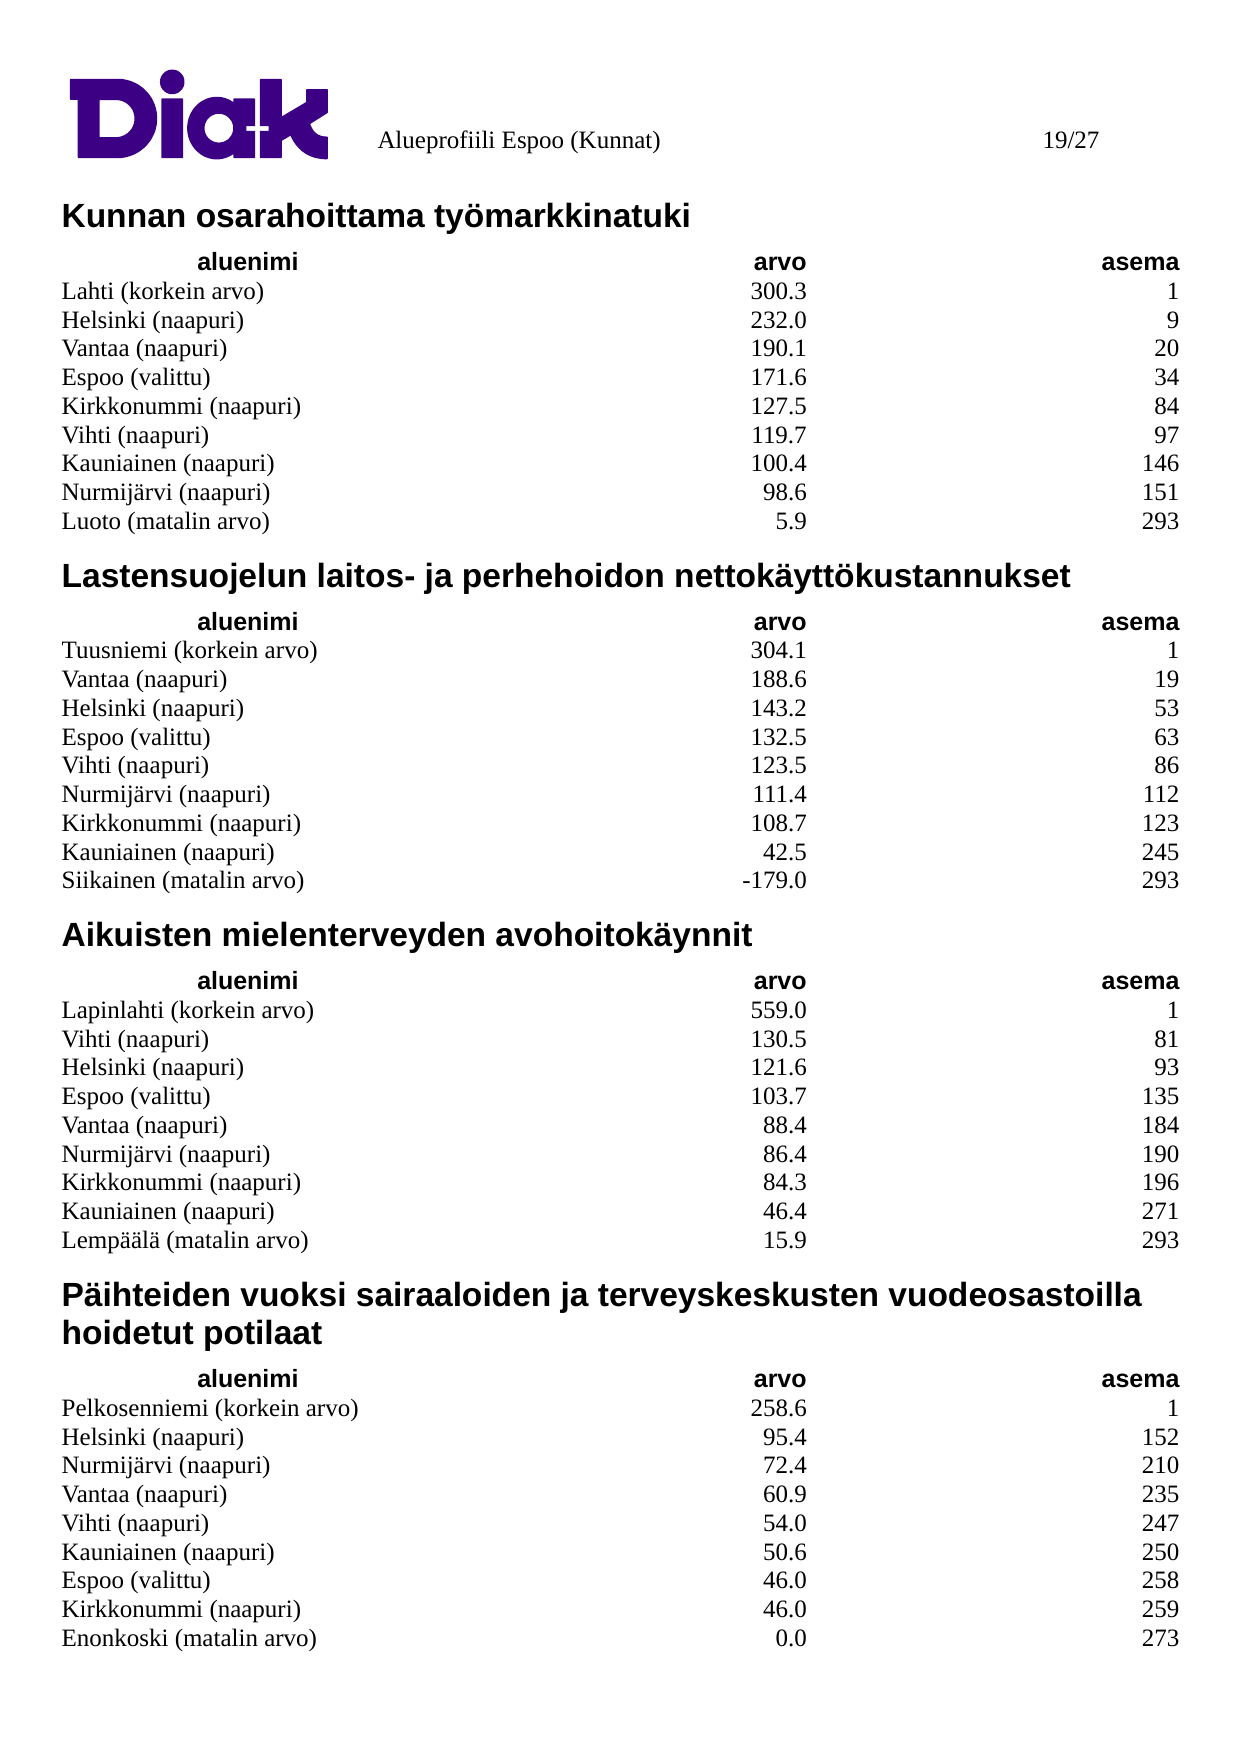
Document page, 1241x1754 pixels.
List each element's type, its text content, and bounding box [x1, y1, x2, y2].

table_cell 54.0 [434, 1508, 806, 1537]
table_cell 190.1 [434, 334, 806, 362]
table_cell Luoto (matalin arvo) [61, 506, 434, 535]
table_cell 250 [806, 1537, 1179, 1566]
table_cell 34 [806, 362, 1179, 391]
table_cell Vantaa (naapuri) [61, 1110, 434, 1139]
table_cell Kirkkonummi (naapuri) [61, 808, 434, 837]
table_cell 235 [806, 1479, 1179, 1508]
table_cell Vihti (naapuri) [61, 1508, 434, 1537]
table_cell Enonkoski (matalin arvo) [61, 1623, 434, 1652]
table_header aluenimi [61, 607, 434, 636]
table_cell Espoo (valittu) [61, 722, 434, 751]
table_cell 258.6 [434, 1393, 806, 1422]
table_cell 46.4 [434, 1196, 806, 1225]
subtitle Päihteiden vuoksi sairaaloiden ja terveyskeskusten vuodeosastoilla hoidetut potilaat [61, 1274, 1179, 1352]
table_cell Pelkosenniemi (korkein arvo) [61, 1393, 434, 1422]
table_cell Helsinki (naapuri) [61, 305, 434, 333]
table_cell 130.5 [434, 1024, 806, 1052]
table_cell 273 [806, 1623, 1179, 1652]
table_cell Kauniainen (naapuri) [61, 1537, 434, 1566]
table_cell 1 [806, 1393, 1179, 1422]
table_cell Tuusniemi (korkein arvo) [61, 636, 434, 664]
table_cell 63 [806, 722, 1179, 751]
table_cell 184 [806, 1110, 1179, 1139]
table_cell Helsinki (naapuri) [61, 1053, 434, 1081]
table_cell 0.0 [434, 1623, 806, 1652]
table_cell 1 [806, 636, 1179, 664]
table_cell Kauniainen (naapuri) [61, 1196, 434, 1225]
table_cell 123 [806, 808, 1179, 837]
table_header asema [806, 247, 1179, 276]
table_cell Espoo (valittu) [61, 1566, 434, 1594]
table_header aluenimi [61, 247, 434, 276]
table_cell 60.9 [434, 1479, 806, 1508]
table_cell 259 [806, 1594, 1179, 1623]
table_cell 132.5 [434, 722, 806, 751]
table_cell 42.5 [434, 837, 806, 866]
table_cell Kirkkonummi (naapuri) [61, 391, 434, 420]
table_cell 108.7 [434, 808, 806, 837]
table_cell 97 [806, 420, 1179, 448]
table_cell Nurmijärvi (naapuri) [61, 477, 434, 506]
table_cell 81 [806, 1024, 1179, 1052]
table_cell Nurmijärvi (naapuri) [61, 1139, 434, 1167]
table_cell 135 [806, 1081, 1179, 1110]
table_cell 93 [806, 1053, 1179, 1081]
table_cell Helsinki (naapuri) [61, 1422, 434, 1451]
table_cell 86 [806, 751, 1179, 779]
table_cell Lapinlahti (korkein arvo) [61, 995, 434, 1024]
table_cell Espoo (valittu) [61, 1081, 434, 1110]
table_cell 293 [806, 866, 1179, 894]
table_header aluenimi [61, 1364, 434, 1393]
table_cell 50.6 [434, 1537, 806, 1566]
table_cell 95.4 [434, 1422, 806, 1451]
table_cell 123.5 [434, 751, 806, 779]
table_cell 146 [806, 449, 1179, 477]
table_cell Vantaa (naapuri) [61, 664, 434, 693]
table_cell 19 [806, 664, 1179, 693]
table_cell 188.6 [434, 664, 806, 693]
table_cell 111.4 [434, 779, 806, 808]
table_cell 103.7 [434, 1081, 806, 1110]
table_cell 258 [806, 1566, 1179, 1594]
table_cell 46.0 [434, 1594, 806, 1623]
table_header arvo [434, 1364, 806, 1393]
subtitle Aikuisten mielenterveyden avohoitokäynnit [61, 915, 1179, 954]
table_cell Kirkkonummi (naapuri) [61, 1594, 434, 1623]
table_cell 15.9 [434, 1225, 806, 1254]
table_cell 20 [806, 334, 1179, 362]
table_cell 152 [806, 1422, 1179, 1451]
table_cell Nurmijärvi (naapuri) [61, 1451, 434, 1479]
table_cell 46.0 [434, 1566, 806, 1594]
subtitle Kunnan osarahoittama työmarkkinatuki [61, 196, 1179, 235]
table_cell 112 [806, 779, 1179, 808]
table_cell Vantaa (naapuri) [61, 334, 434, 362]
table_header asema [806, 607, 1179, 636]
table_cell Kauniainen (naapuri) [61, 449, 434, 477]
table_cell 293 [806, 506, 1179, 535]
table_cell Espoo (valittu) [61, 362, 434, 391]
table_header arvo [434, 247, 806, 276]
table_cell 171.6 [434, 362, 806, 391]
table_header asema [806, 1364, 1179, 1393]
table_cell 559.0 [434, 995, 806, 1024]
table_cell -179.0 [434, 866, 806, 894]
table_cell 5.9 [434, 506, 806, 535]
table_cell 271 [806, 1196, 1179, 1225]
table_cell 119.7 [434, 420, 806, 448]
table_cell 53 [806, 693, 1179, 722]
table_cell 304.1 [434, 636, 806, 664]
table_cell 72.4 [434, 1451, 806, 1479]
table_header arvo [434, 607, 806, 636]
table_header aluenimi [61, 966, 434, 995]
table_header arvo [434, 966, 806, 995]
subtitle Lastensuojelun laitos- ja perhehoidon nettokäyttökustannukset [61, 556, 1179, 594]
table_cell 247 [806, 1508, 1179, 1537]
table_cell Vihti (naapuri) [61, 420, 434, 448]
table_cell 9 [806, 305, 1179, 333]
table_cell 245 [806, 837, 1179, 866]
table_cell Lempäälä (matalin arvo) [61, 1225, 434, 1254]
table_cell 196 [806, 1168, 1179, 1196]
table_cell 293 [806, 1225, 1179, 1254]
table_cell 151 [806, 477, 1179, 506]
table_cell 84 [806, 391, 1179, 420]
table_cell 232.0 [434, 305, 806, 333]
table_cell Vantaa (naapuri) [61, 1479, 434, 1508]
table_cell Helsinki (naapuri) [61, 693, 434, 722]
table_cell Siikainen (matalin arvo) [61, 866, 434, 894]
table_cell 88.4 [434, 1110, 806, 1139]
table_cell 100.4 [434, 449, 806, 477]
table_cell Vihti (naapuri) [61, 1024, 434, 1052]
table_cell 1 [806, 995, 1179, 1024]
table_cell 127.5 [434, 391, 806, 420]
table_cell 190 [806, 1139, 1179, 1167]
table_cell Kauniainen (naapuri) [61, 837, 434, 866]
table_cell 1 [806, 276, 1179, 305]
table_cell Nurmijärvi (naapuri) [61, 779, 434, 808]
table_cell Lahti (korkein arvo) [61, 276, 434, 305]
table_cell 98.6 [434, 477, 806, 506]
table_cell Vihti (naapuri) [61, 751, 434, 779]
table_cell 210 [806, 1451, 1179, 1479]
table_cell 121.6 [434, 1053, 806, 1081]
table_cell Kirkkonummi (naapuri) [61, 1168, 434, 1196]
table_cell 86.4 [434, 1139, 806, 1167]
table_cell 143.2 [434, 693, 806, 722]
table_header asema [806, 966, 1179, 995]
table_cell 300.3 [434, 276, 806, 305]
table_cell 84.3 [434, 1168, 806, 1196]
